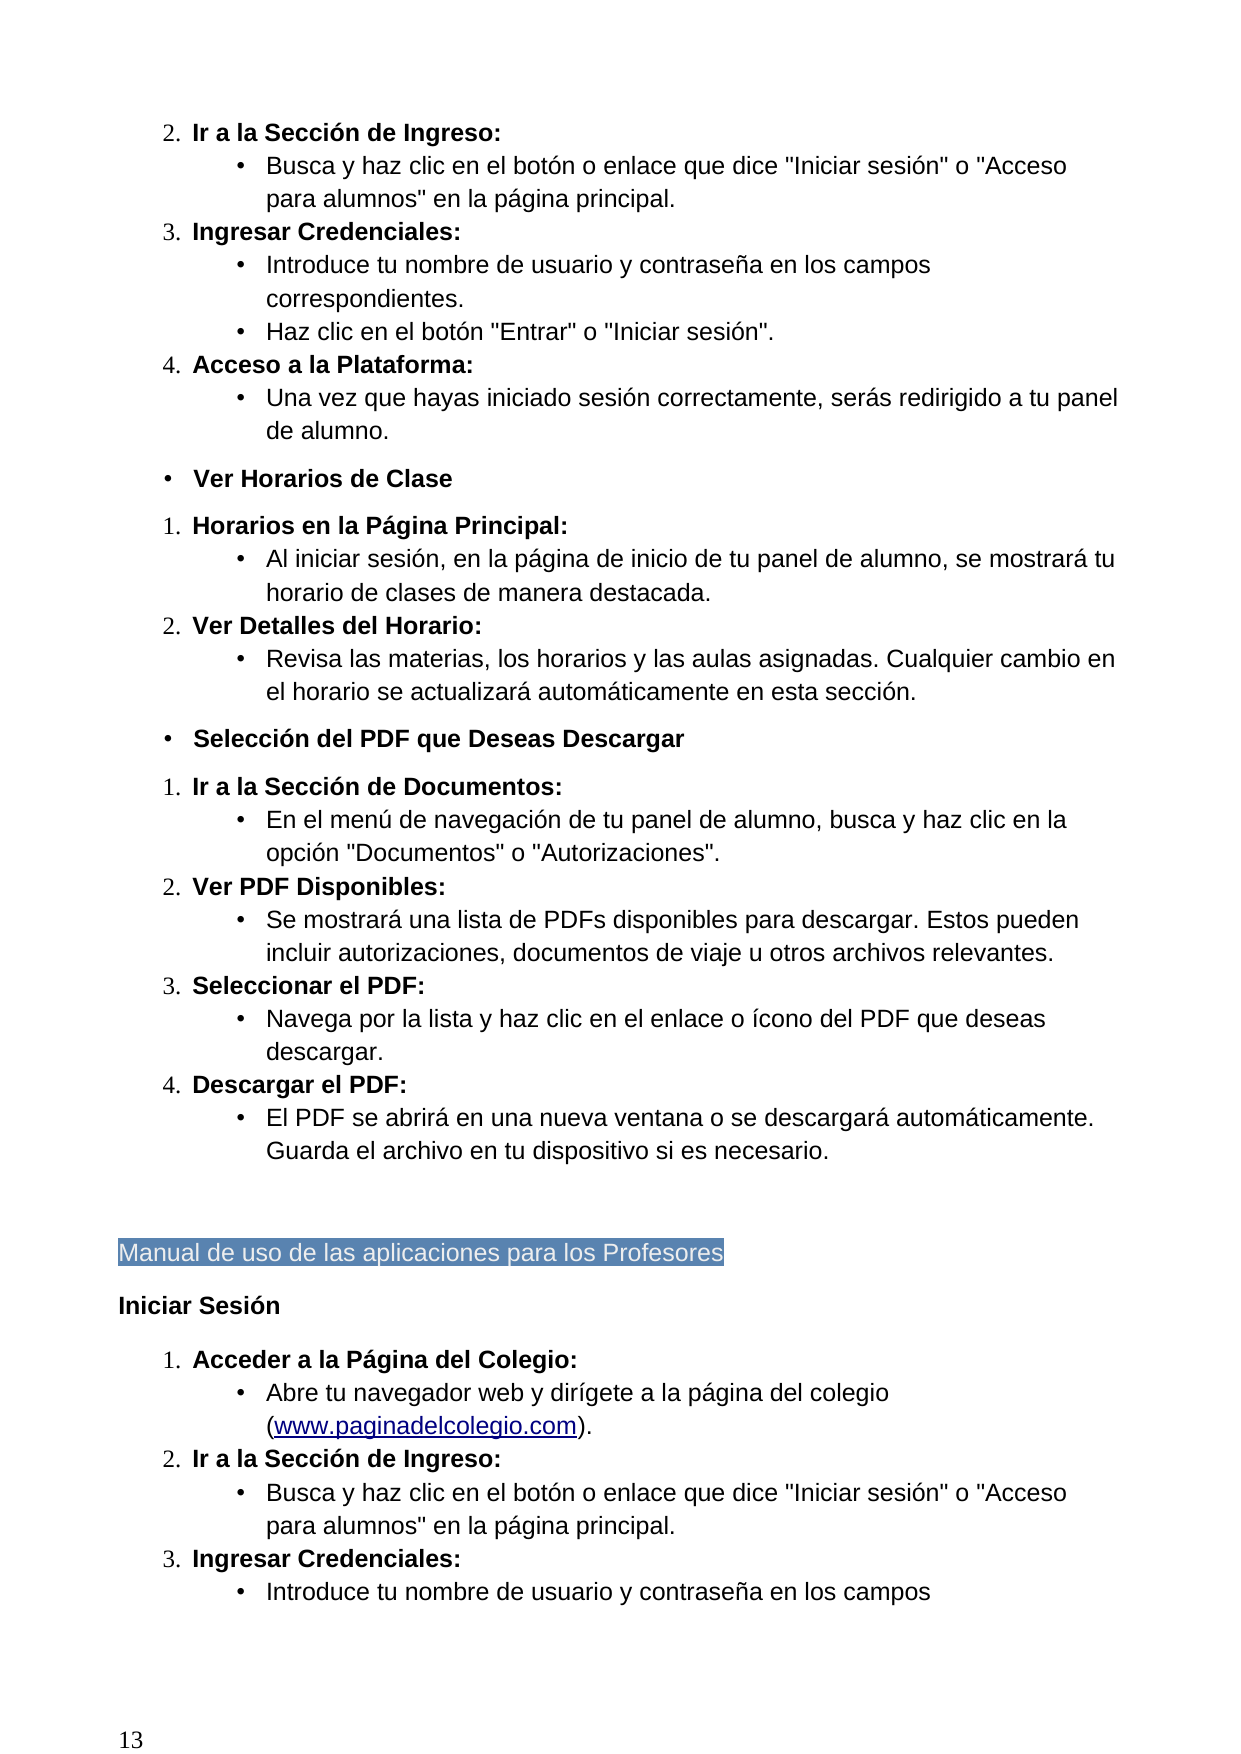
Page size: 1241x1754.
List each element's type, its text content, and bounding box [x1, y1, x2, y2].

list En el menú de navegación de tu panel de alumno, busca y haz clic en la opción "Documentos" o "Autorizaciones". [236, 805, 1122, 867]
list Navega por la lista y haz clic en el enlace o ícono del PDF que deseas descargar. [236, 1004, 1122, 1066]
list Ir a la Sección de Ingreso: [162, 1444, 1122, 1473]
list Introduce tu nombre de usuario y contraseña en los campos correspondientes. [236, 251, 1122, 312]
list Ver PDF Disponibles: [162, 871, 1122, 900]
text Manual de uso de las aplicaciones para los Profesores [118, 1238, 1122, 1266]
list Acceso a la Plataforma: [162, 350, 1122, 379]
list Ir a la Sección de Documentos: [162, 772, 1122, 801]
list Haz clic en el botón "Entrar" o "Iniciar sesión". [236, 317, 1122, 346]
list Descargar el PDF: [162, 1070, 1122, 1099]
list Ingresar Credenciales: [162, 217, 1122, 246]
list Al iniciar sesión, en la página de inicio de tu panel de alumno, se mostrará tu horario de clases de manera destacada. [236, 544, 1122, 606]
list Selección del PDF que Deseas Descargar [164, 724, 1122, 753]
list Busca y haz clic en el botón o enlace que dice "Iniciar sesión" o "Acceso para alumnos" en la página principal. [236, 1477, 1122, 1539]
list Acceder a la Página del Colegio: [162, 1345, 1122, 1374]
list Ver Detalles del Horario: [162, 611, 1122, 639]
list Introduce tu nombre de usuario y contraseña en los campos [236, 1577, 1122, 1606]
list Una vez que hayas iniciado sesión correctamente, serás redirigido a tu panel de alumno. [236, 383, 1122, 445]
list Seleccionar el PDF: [162, 971, 1122, 999]
list Se mostrará una lista de PDFs disponibles para descargar. Estos pueden incluir autorizaciones, documentos de viaje u otros archivos relevantes. [236, 904, 1122, 966]
list Busca y haz clic en el botón o enlace que dice "Iniciar sesión" o "Acceso para alumnos" en la página principal. [236, 151, 1122, 213]
list Ingresar Credenciales: [162, 1544, 1122, 1572]
text Iniciar Sesión [118, 1291, 1122, 1320]
list Revisa las materias, los horarios y las aulas asignadas. Cualquier cambio en el horario se actualizará automáticamente en esta sección. [236, 644, 1122, 706]
list Ir a la Sección de Ingreso: [162, 118, 1122, 147]
list Horarios en la Página Principal: [162, 511, 1122, 540]
list Abre tu navegador web y dirígete a la página del colegio (www.paginadelcolegio.com). [236, 1378, 1122, 1440]
list El PDF se abrirá en una nueva ventana o se descargará automáticamente. Guarda el archivo en tu dispositivo si es necesario. [236, 1103, 1122, 1165]
list Ver Horarios de Clase [164, 464, 1122, 492]
